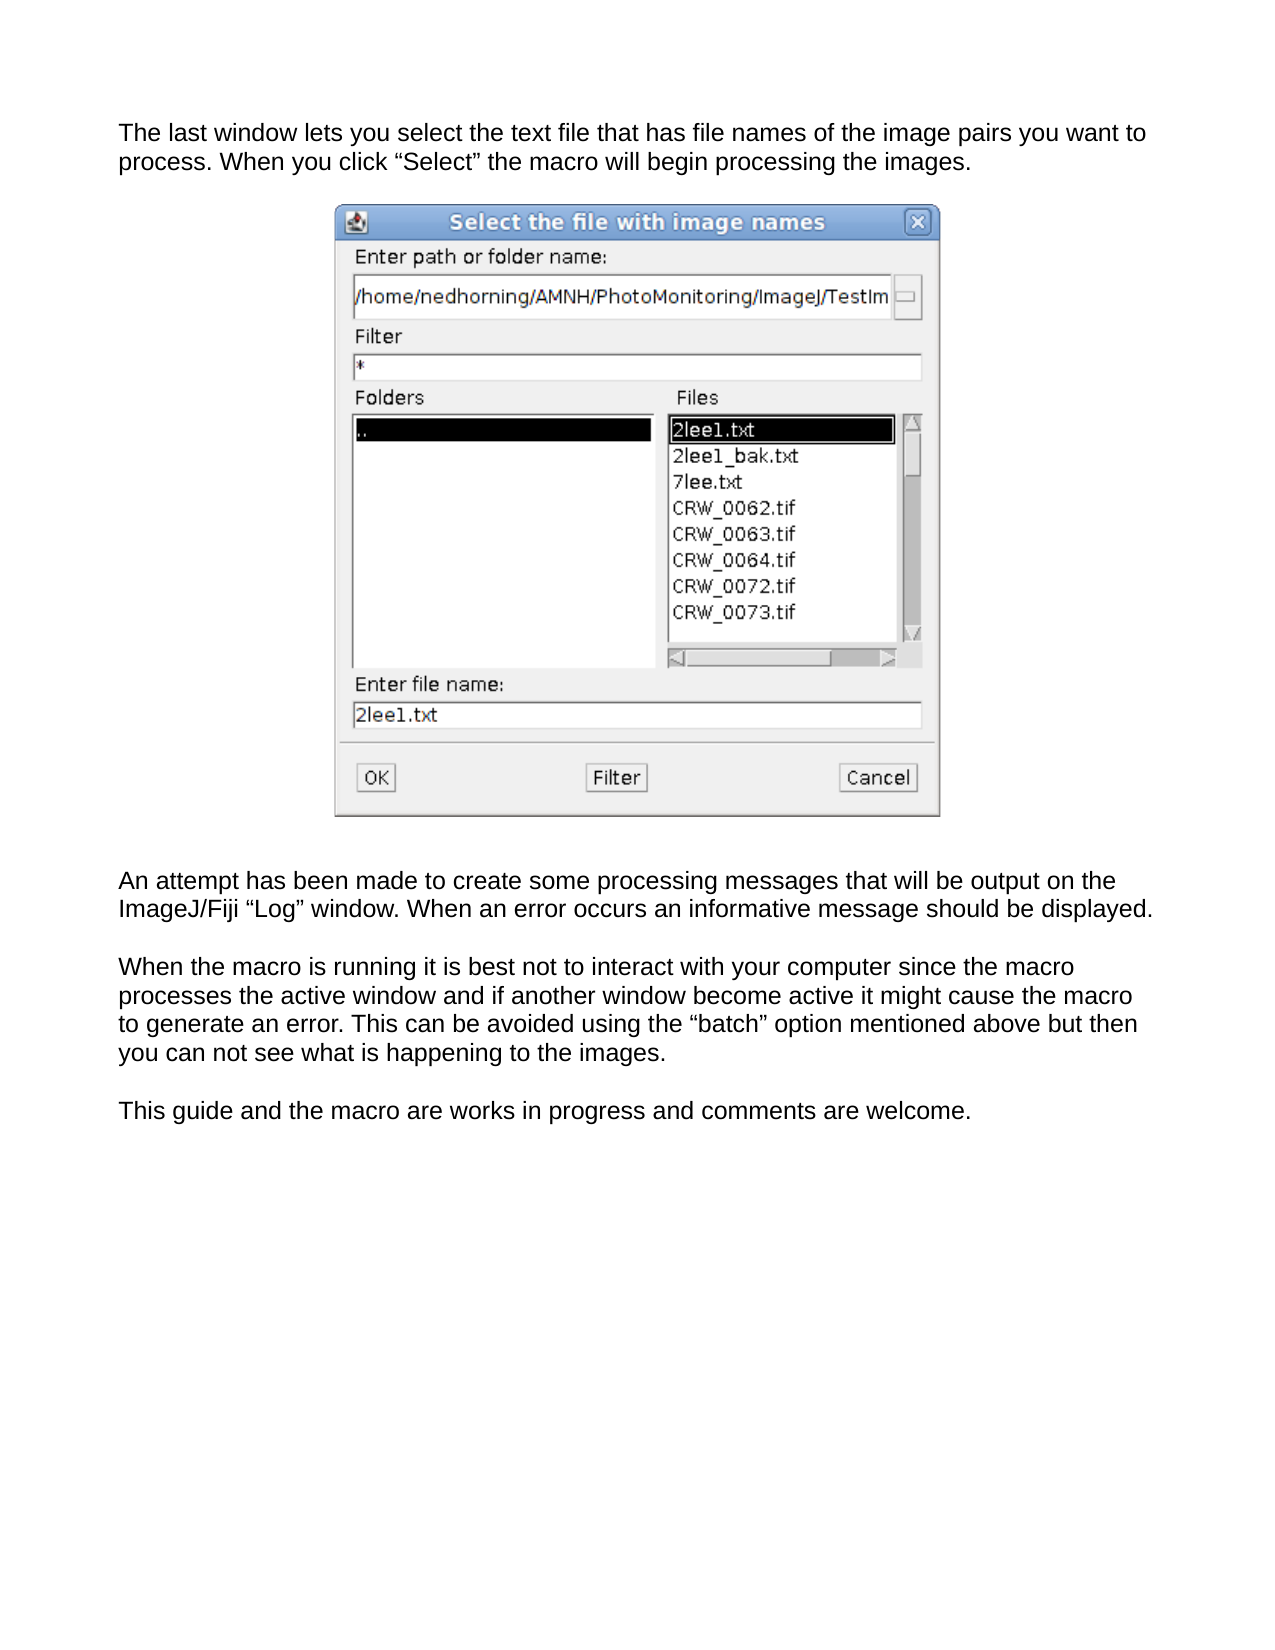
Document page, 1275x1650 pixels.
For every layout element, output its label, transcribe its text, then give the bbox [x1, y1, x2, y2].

text An attempt has been made to create some processing messages that will be output on the ImageJ/Fiji “Log” window. When an error occurs an informative message should be displayed. [118, 866, 1157, 923]
text This guide and the macro are works in progress and comments are welcome. [118, 1096, 1157, 1124]
text The last window lets you select the text file that has file names of the image pairs you want to process. When you click “Select” the macro will begin processing the images. [118, 118, 1157, 176]
text When the macro is running it is best not to interact with your computer since the macro processes the active window and if another window become active it might cause the macro to generate an error. This can be avoided using the “batch” option mentioned above but then you can not see what is happening to the images. [118, 952, 1157, 1067]
picture [334, 204, 941, 817]
